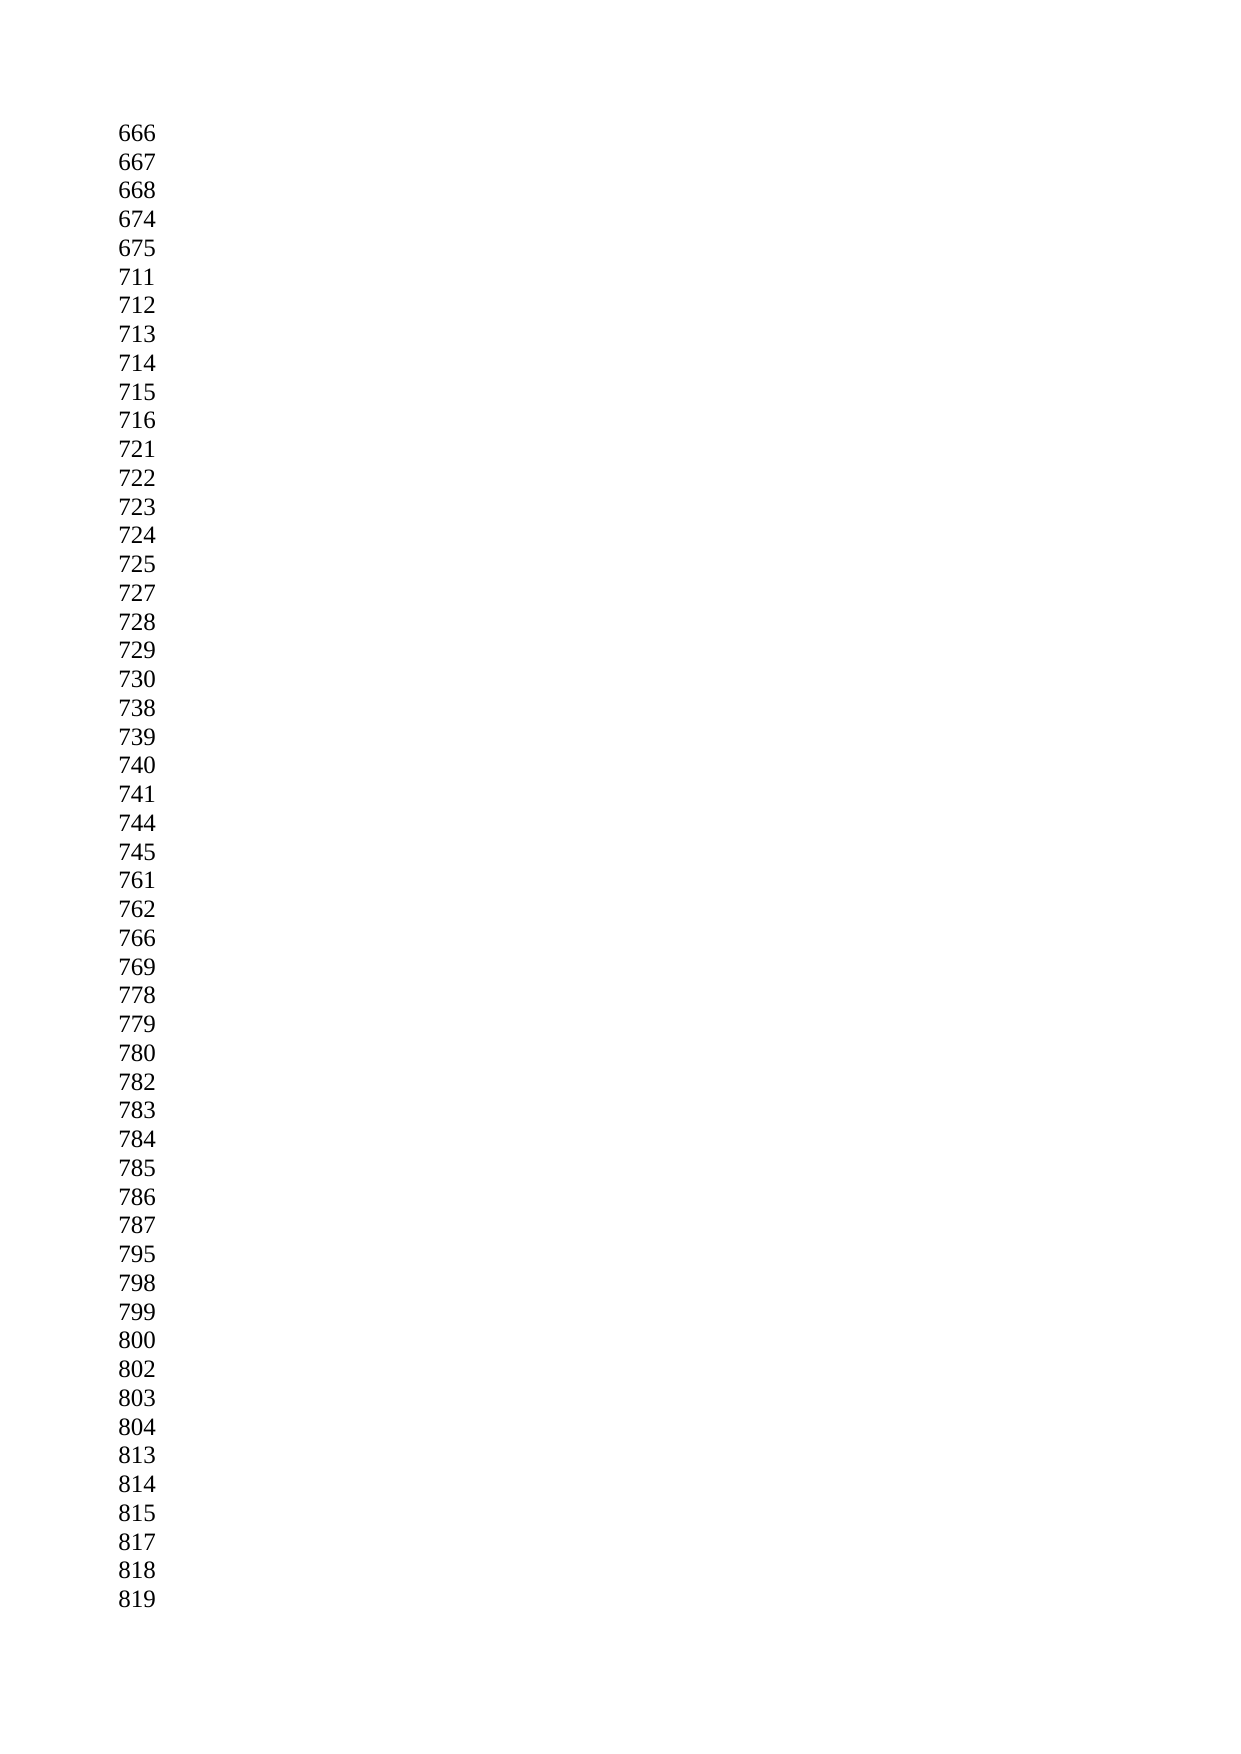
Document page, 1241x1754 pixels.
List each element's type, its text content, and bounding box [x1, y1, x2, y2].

text 668 [118, 176, 1122, 204]
text 815 [118, 1498, 1122, 1527]
text 716 [118, 406, 1122, 434]
text 803 [118, 1383, 1122, 1412]
text 727 [118, 578, 1122, 607]
text 804 [118, 1412, 1122, 1441]
text 818 [118, 1556, 1122, 1584]
text 728 [118, 607, 1122, 636]
text 724 [118, 521, 1122, 549]
text 782 [118, 1067, 1122, 1096]
text 714 [118, 348, 1122, 377]
text 740 [118, 751, 1122, 779]
text 795 [118, 1239, 1122, 1268]
text 814 [118, 1469, 1122, 1498]
text 766 [118, 923, 1122, 952]
text 783 [118, 1096, 1122, 1124]
text 784 [118, 1124, 1122, 1153]
text 800 [118, 1326, 1122, 1354]
text 666 [118, 118, 1122, 147]
text 730 [118, 664, 1122, 693]
text 711 [118, 262, 1122, 291]
text 744 [118, 808, 1122, 837]
text 675 [118, 233, 1122, 262]
text 738 [118, 693, 1122, 722]
text 761 [118, 866, 1122, 894]
text 729 [118, 636, 1122, 664]
text 762 [118, 894, 1122, 923]
text 713 [118, 319, 1122, 348]
text 802 [118, 1354, 1122, 1383]
text 786 [118, 1182, 1122, 1211]
text 725 [118, 549, 1122, 578]
text 739 [118, 722, 1122, 751]
text 715 [118, 377, 1122, 406]
text 712 [118, 291, 1122, 319]
text 769 [118, 952, 1122, 981]
text 819 [118, 1584, 1122, 1613]
text 798 [118, 1268, 1122, 1297]
text 785 [118, 1153, 1122, 1182]
text 722 [118, 463, 1122, 492]
text 674 [118, 204, 1122, 233]
text 667 [118, 147, 1122, 176]
text 799 [118, 1297, 1122, 1326]
text 723 [118, 492, 1122, 521]
text 741 [118, 779, 1122, 808]
text 817 [118, 1527, 1122, 1556]
text 787 [118, 1211, 1122, 1239]
text 779 [118, 1009, 1122, 1038]
text 745 [118, 837, 1122, 866]
text 778 [118, 981, 1122, 1009]
text 721 [118, 434, 1122, 463]
text 813 [118, 1441, 1122, 1469]
text 780 [118, 1038, 1122, 1067]
